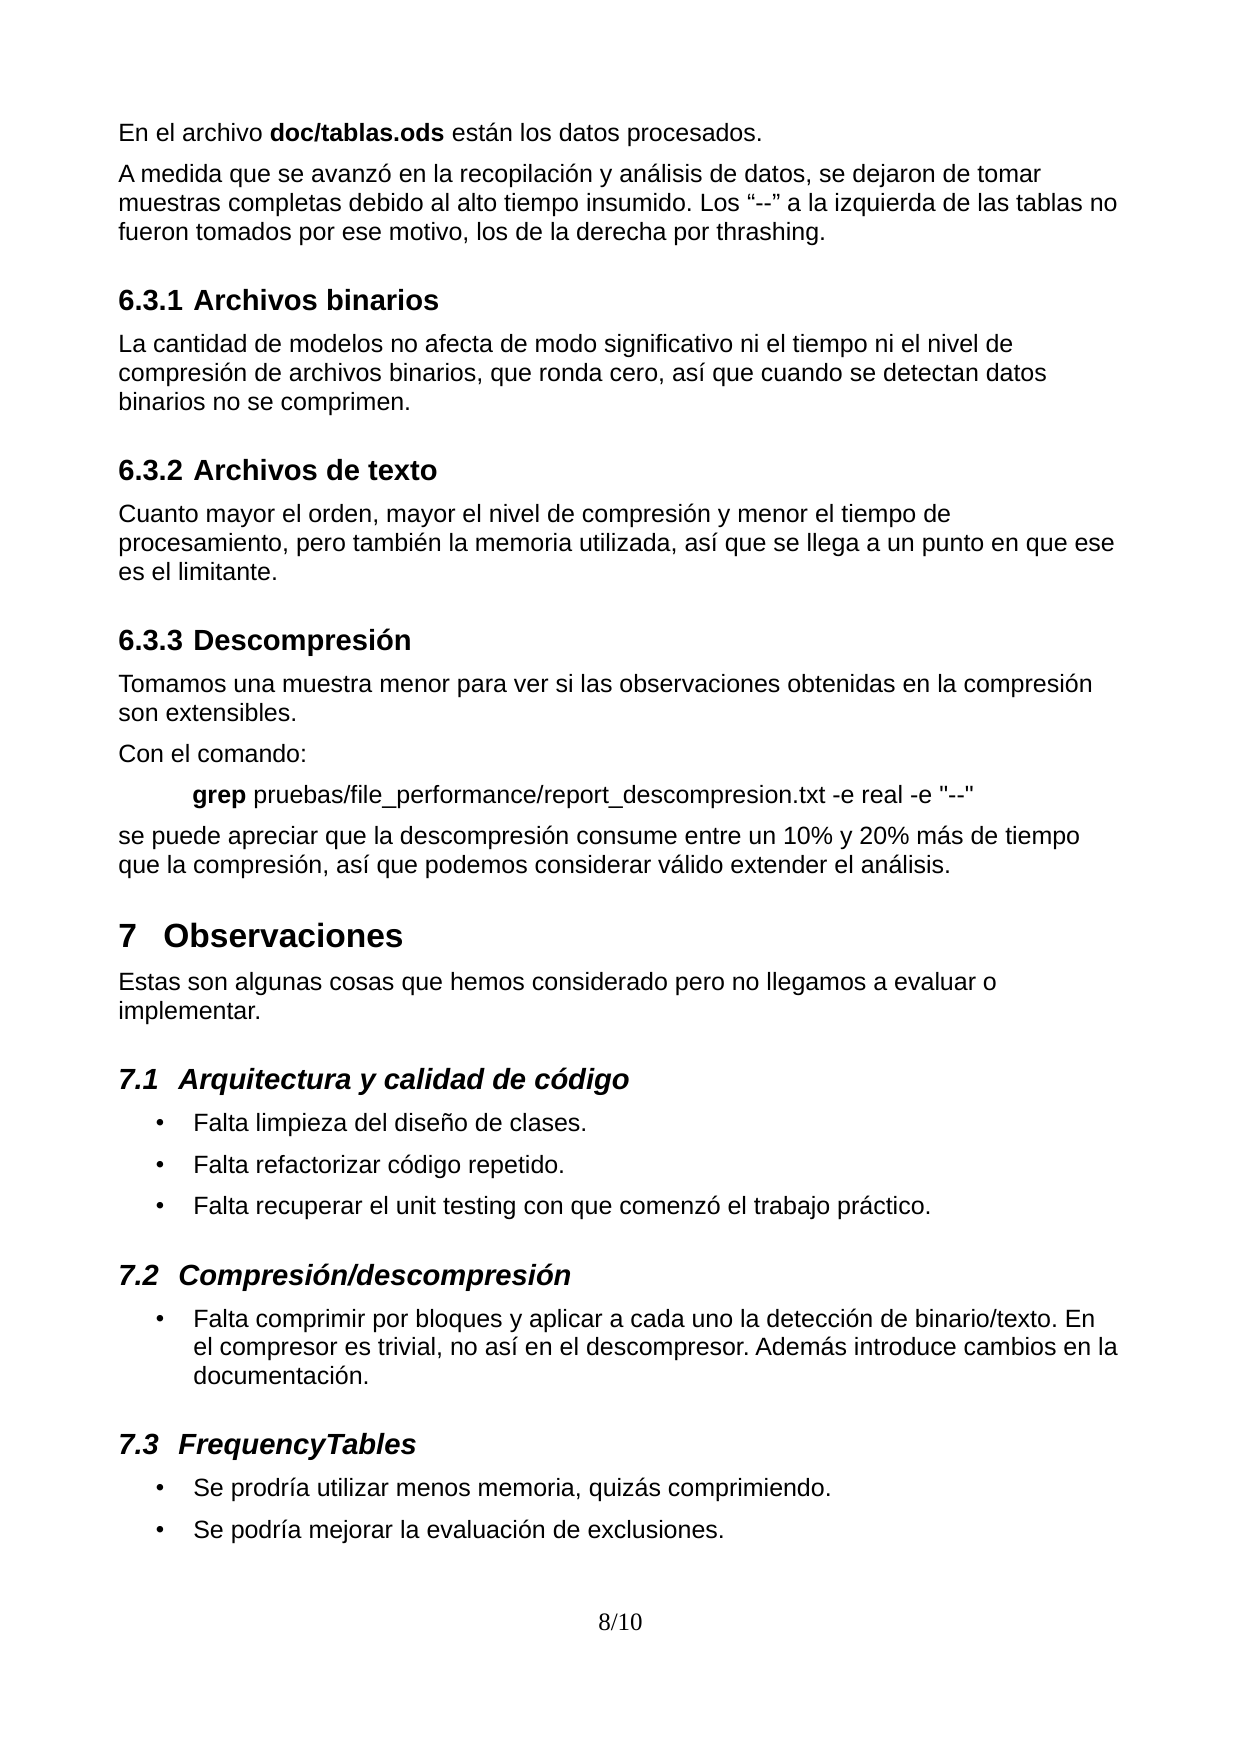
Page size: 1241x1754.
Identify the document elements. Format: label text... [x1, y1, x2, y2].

list Falta comprimir por bloques y aplicar a cada uno la detección de binario/texto. En el compresor es trivial, no así en el descompresor. Además introduce cambios en la documentación. [156, 1303, 1122, 1390]
list Falta limpieza del diseño de clases. [156, 1108, 1122, 1137]
text Estas son algunas cosas que hemos considerado pero no llegamos a evaluar o implementar. [118, 967, 1122, 1025]
subtitle Compresión/descompresión [118, 1257, 1122, 1291]
text En el archivo doc/tablas.ods están los datos procesados. [118, 118, 1122, 147]
text se puede apreciar que la descompresión consume entre un 10% y 20% más de tiempo que la compresión, así que podemos considerar válido extender el análisis. [118, 821, 1122, 879]
list Se podría mejorar la evaluación de exclusiones. [156, 1515, 1122, 1544]
text grep pruebas/file_performance/report_descompresion.txt -e real -e "--" [118, 780, 1122, 809]
text Con el comando: [118, 739, 1122, 767]
list Falta recuperar el unit testing con que comenzó el trabajo práctico. [156, 1191, 1122, 1220]
list Se prodría utilizar menos memoria, quizás comprimiendo. [156, 1473, 1122, 1502]
text Cuanto mayor el orden, mayor el nivel de compresión y menor el tiempo de procesamiento, pero también la memoria utilizada, así que se llega a un punto en que ese es el limitante. [118, 499, 1122, 585]
text La cantidad de modelos no afecta de modo significativo ni el tiempo ni el nivel de compresión de archivos binarios, que ronda cero, así que cuando se detectan datos binarios no se comprimen. [118, 329, 1122, 415]
subtitle Observaciones [118, 916, 1122, 955]
subtitle Arquitectura y calidad de código [118, 1062, 1122, 1096]
subtitle Descompresión [118, 623, 1122, 656]
subtitle Archivos binarios [118, 283, 1122, 317]
subtitle Archivos de texto [118, 453, 1122, 486]
text Tomamos una muestra menor para ver si las observaciones obtenidas en la compresión son extensibles. [118, 669, 1122, 726]
list Falta refactorizar código repetido. [156, 1150, 1122, 1179]
text A medida que se avanzó en la recopilación y análisis de datos, se dejaron de tomar muestras completas debido al alto tiempo insumido. Los “--” a la izquierda de las tablas no fueron tomados por ese motivo, los de la derecha por thrashing. [118, 159, 1122, 246]
subtitle FrequencyTables [118, 1427, 1122, 1461]
